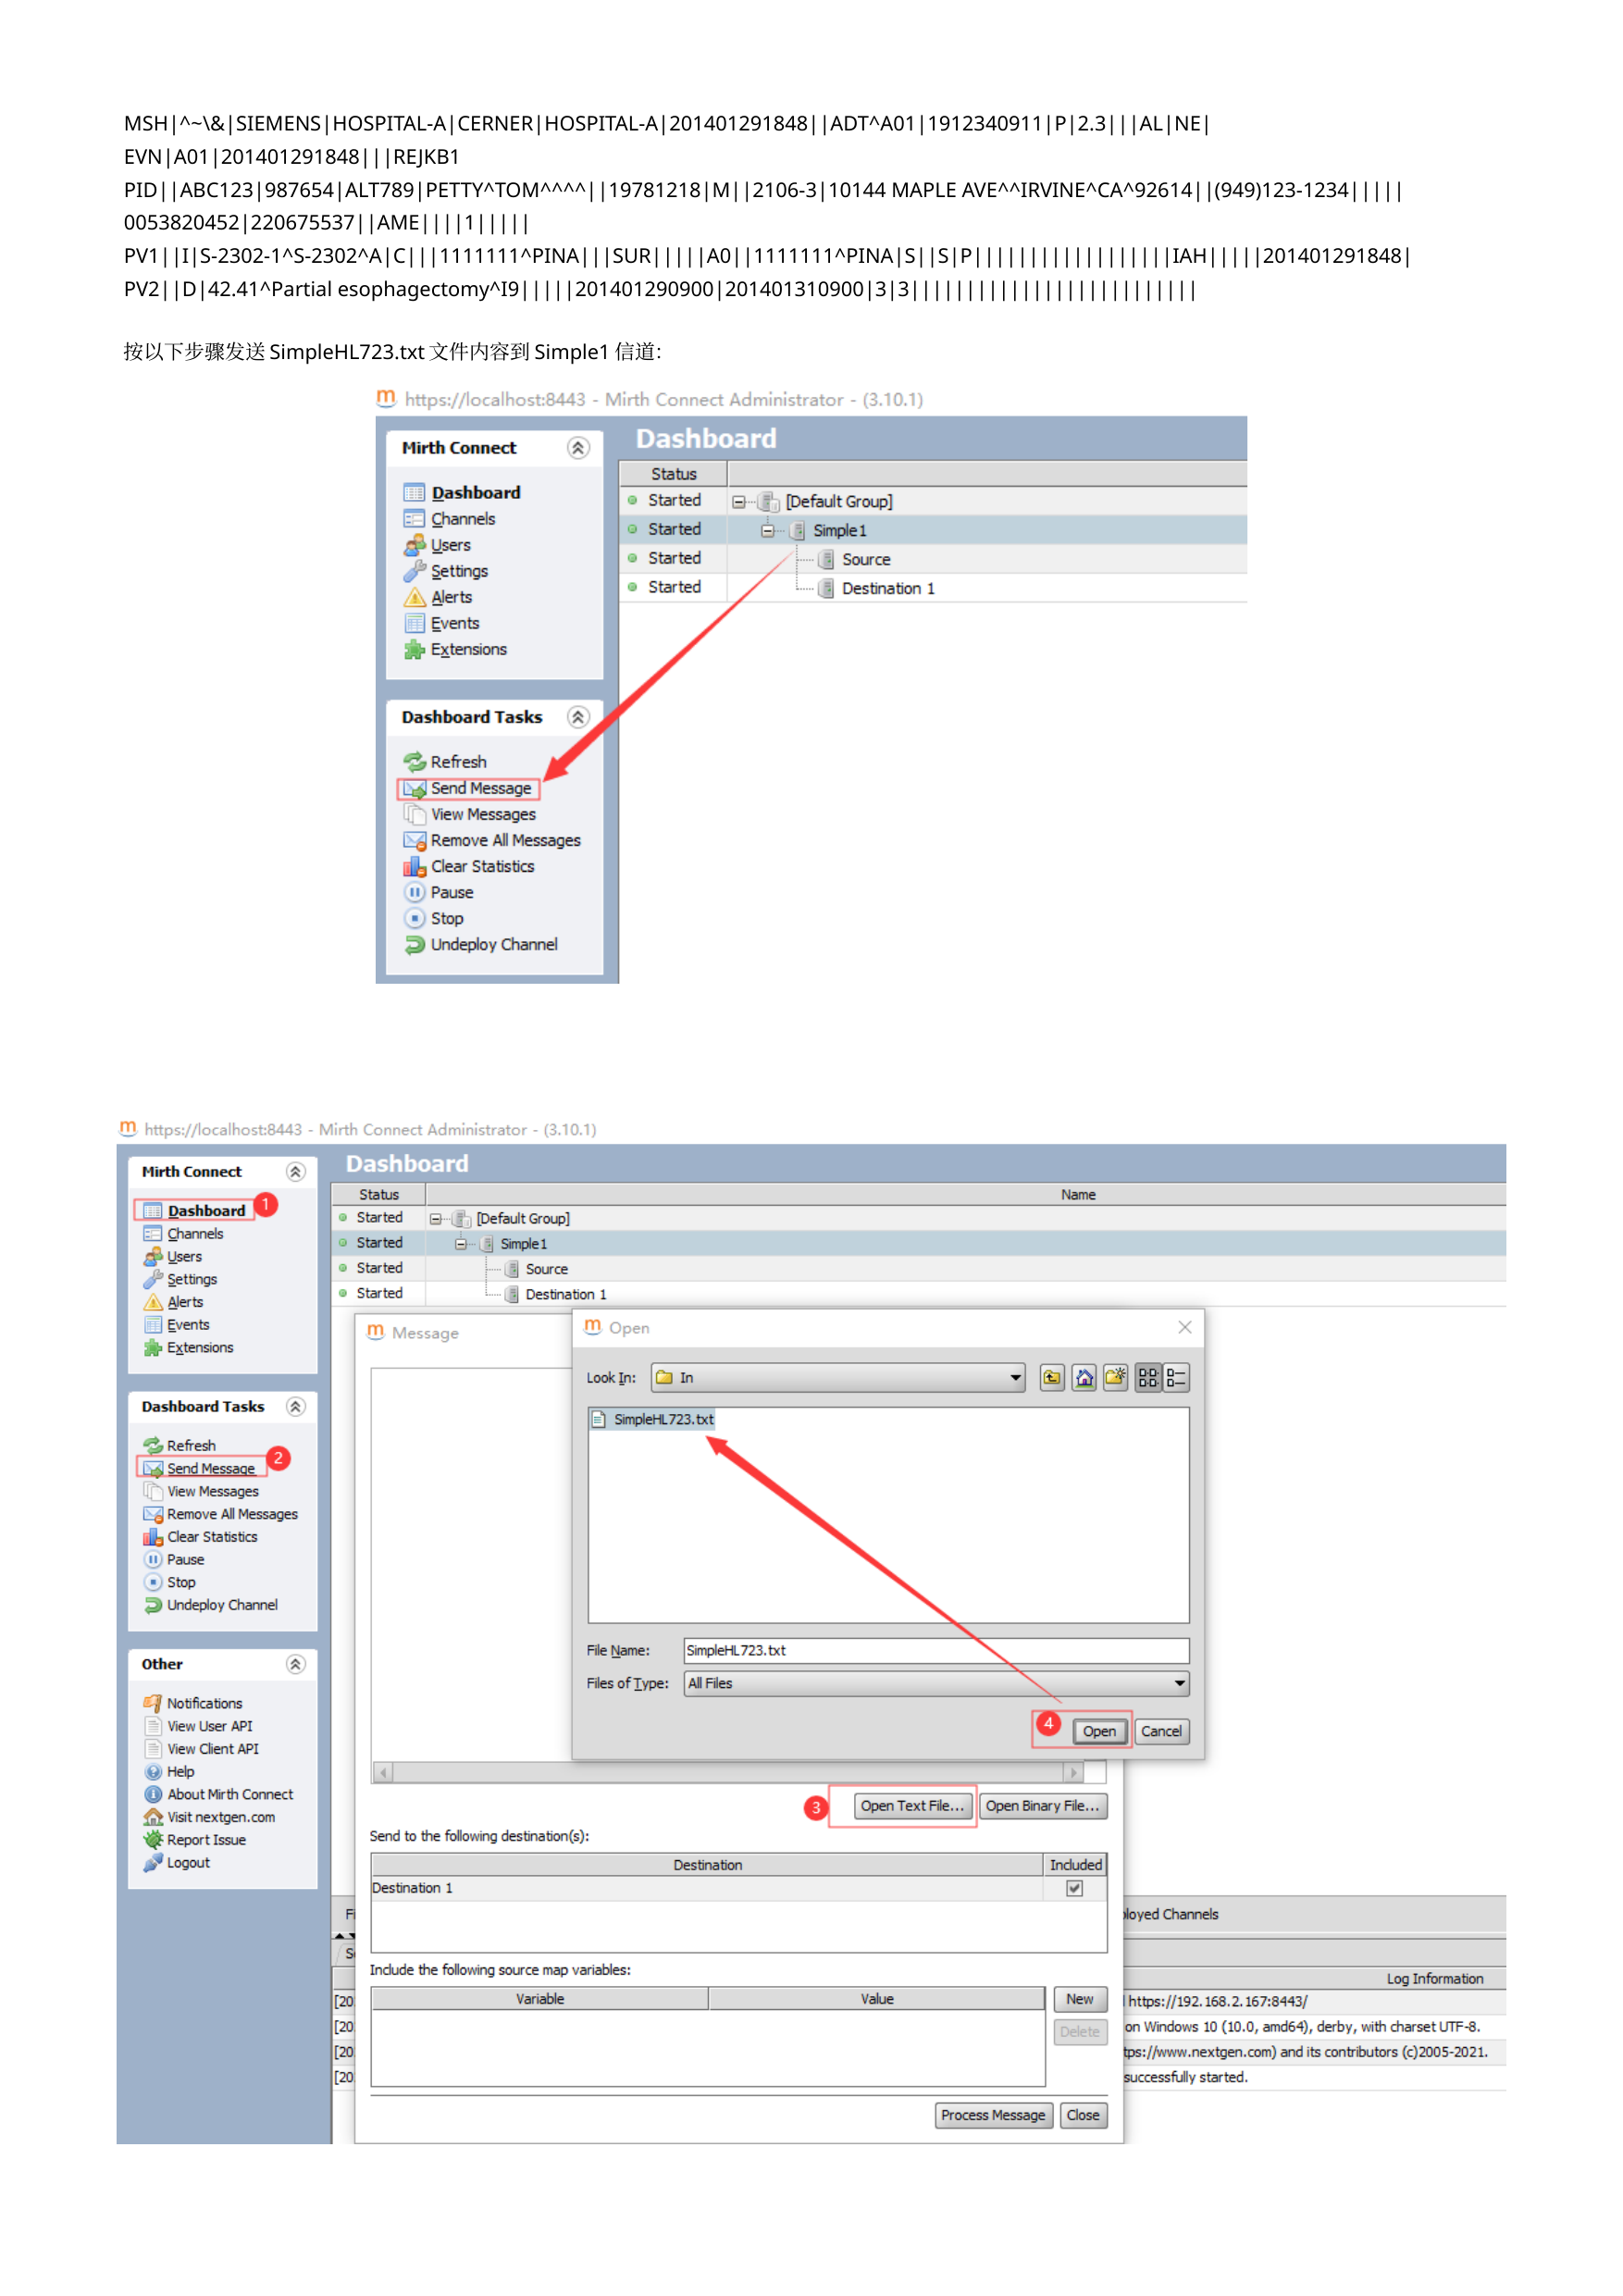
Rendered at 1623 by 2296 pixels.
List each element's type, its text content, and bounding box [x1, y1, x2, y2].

picture [117, 1116, 1506, 2144]
text MSH|^~\&|SIEMENS|HOSPITAL-A|CERNER|HOSPITAL-A|201401291848||ADT^A01|1912340911|P|2.3|||AL|NE| EVN|A01|201401291848|||REJKB1 PID||ABC123|987654|ALT789|PETTY^TOM^^^^||19781218|M||2106-3|10144 MAPLE AVE^^IRVINE^CA^92614||(949)123-1234|||||0053820452|220675537||AME||||1||||| PV1||I|S-2302-1^S-2302^A|C|||1111111^PINA|||SUR|||||A0||1111111^PINA|S||S|P||||||||||||||||||IAH|||||201401291848| PV2||D|42.41^Partial esophagectomy^I9|||||201401290900|201401310900|3|3|||||||||||||||||||||||||| [124, 109, 1499, 303]
picture [376, 386, 1248, 984]
text 按以下步骤发送SimpleHL723.txt文件内容到Simple1信道： [124, 337, 1499, 366]
